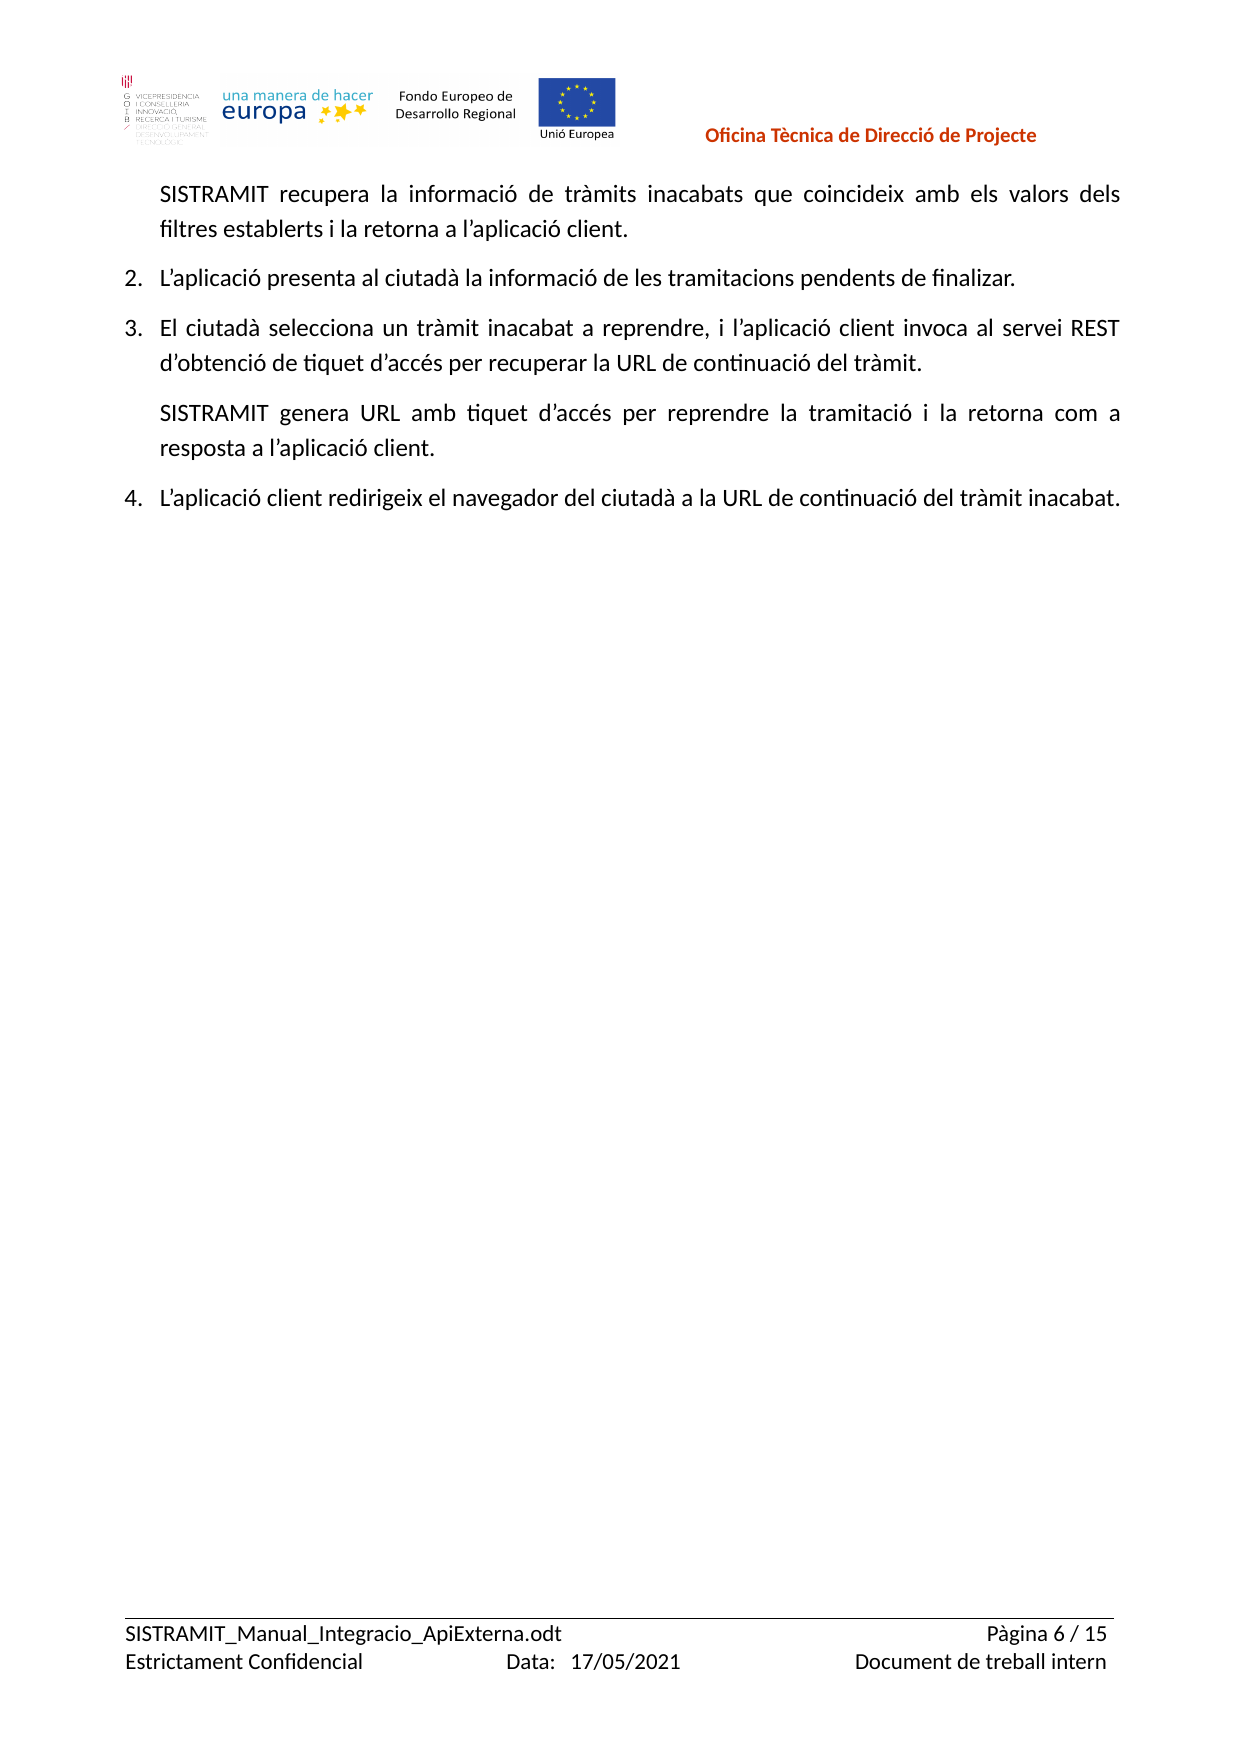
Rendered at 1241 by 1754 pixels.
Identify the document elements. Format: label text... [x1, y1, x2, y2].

text SISTRAMIT recupera la informació de tràmits inacabats que coincideix amb els valors dels filtres establerts i la retorna a l’aplicació client. [159, 178, 1122, 243]
list SISTRAMIT genera URL amb tiquet d’accés per reprendre la tramitació i la retorna com a resposta a l’aplicació client. [124, 397, 1122, 463]
list El ciutadà selecciona un tràmit inacabat a reprendre, i l’aplicació client invoca al servei REST d’obtenció de tiquet d’accés per recuperar la URL de continuació del tràmit. [124, 312, 1122, 378]
picture [219, 73, 621, 147]
list L’aplicació client redirigeix el navegador del ciutadà a la URL de continuació del tràmit inacabat. [124, 482, 1122, 512]
list L’aplicació presenta al ciutadà la informació de les tramitacions pendents de finalizar. [124, 262, 1122, 293]
picture [118, 73, 213, 147]
